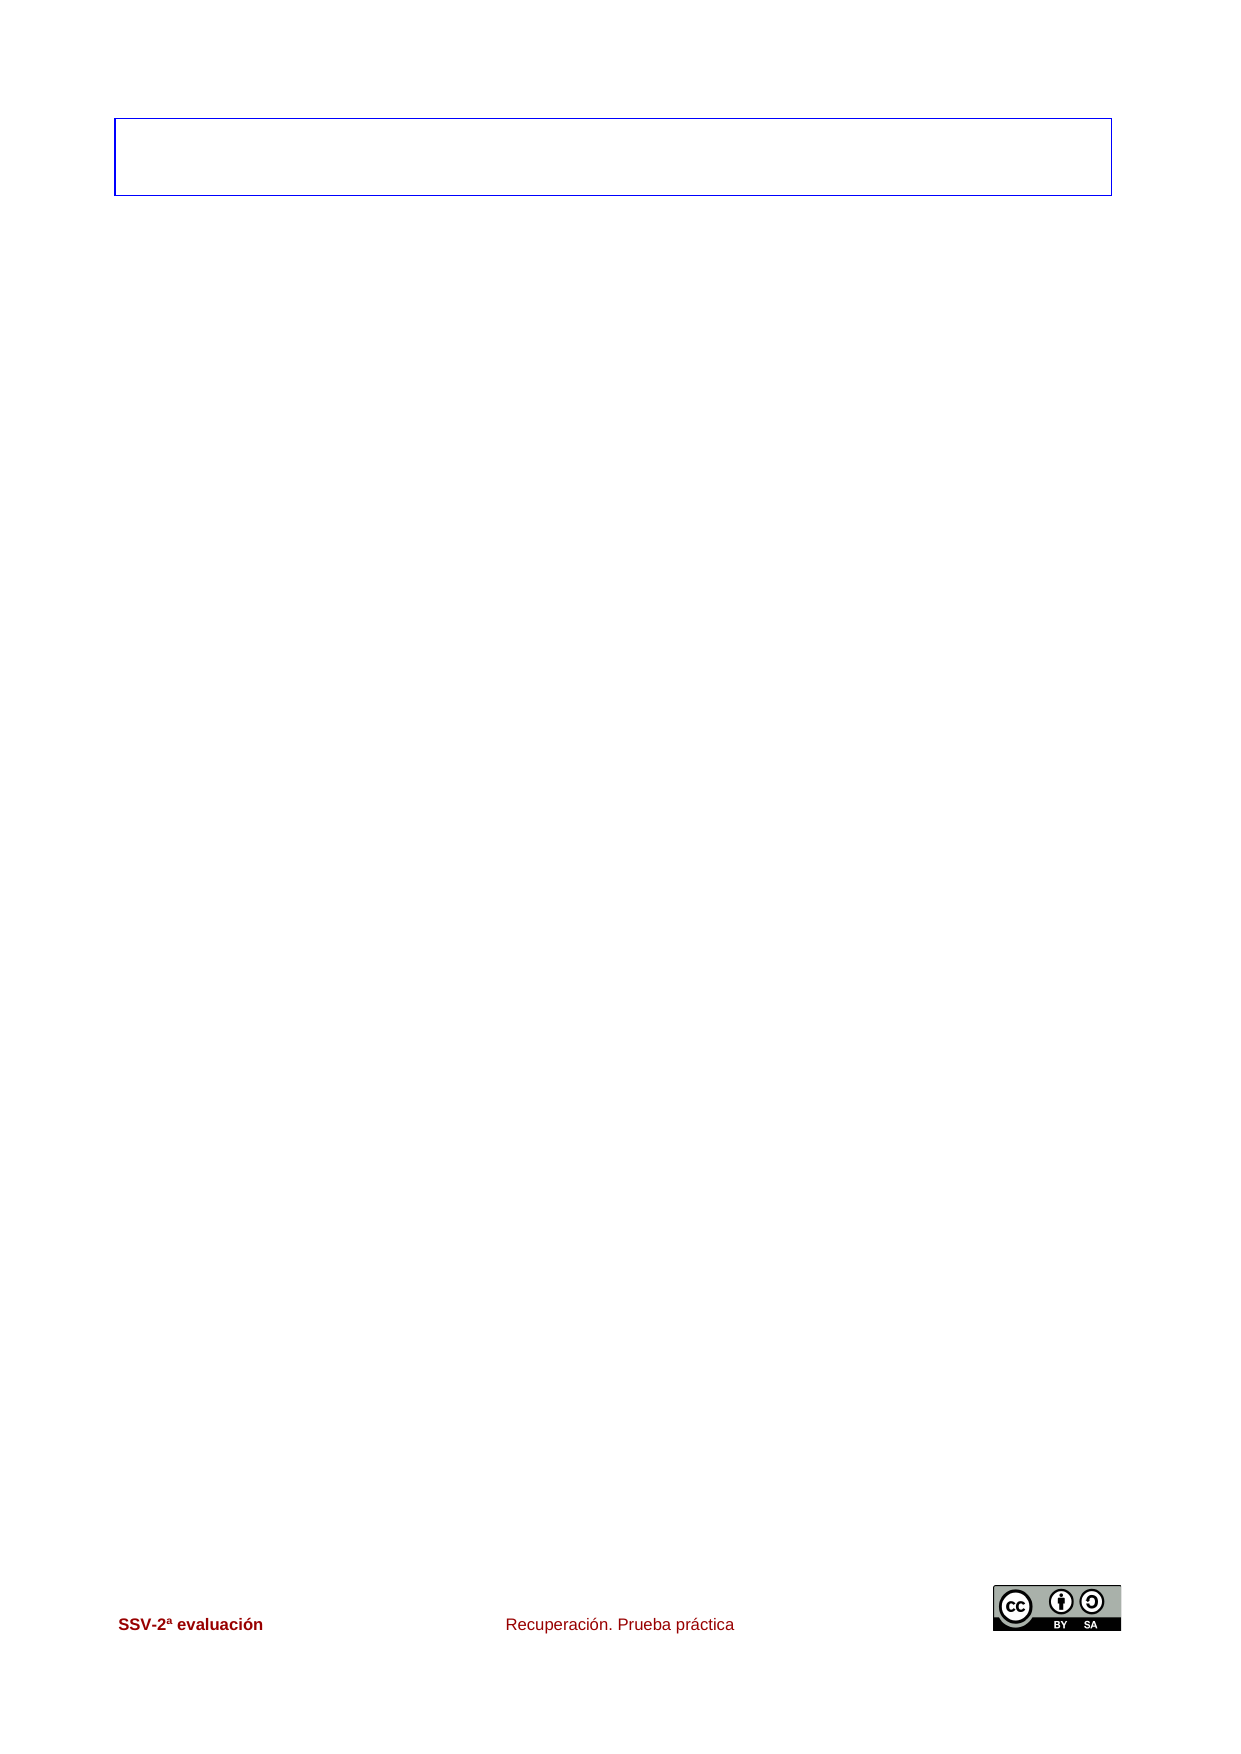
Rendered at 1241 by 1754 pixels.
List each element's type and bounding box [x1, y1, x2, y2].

table_header [116, 119, 1111, 194]
picture [993, 1585, 1122, 1631]
